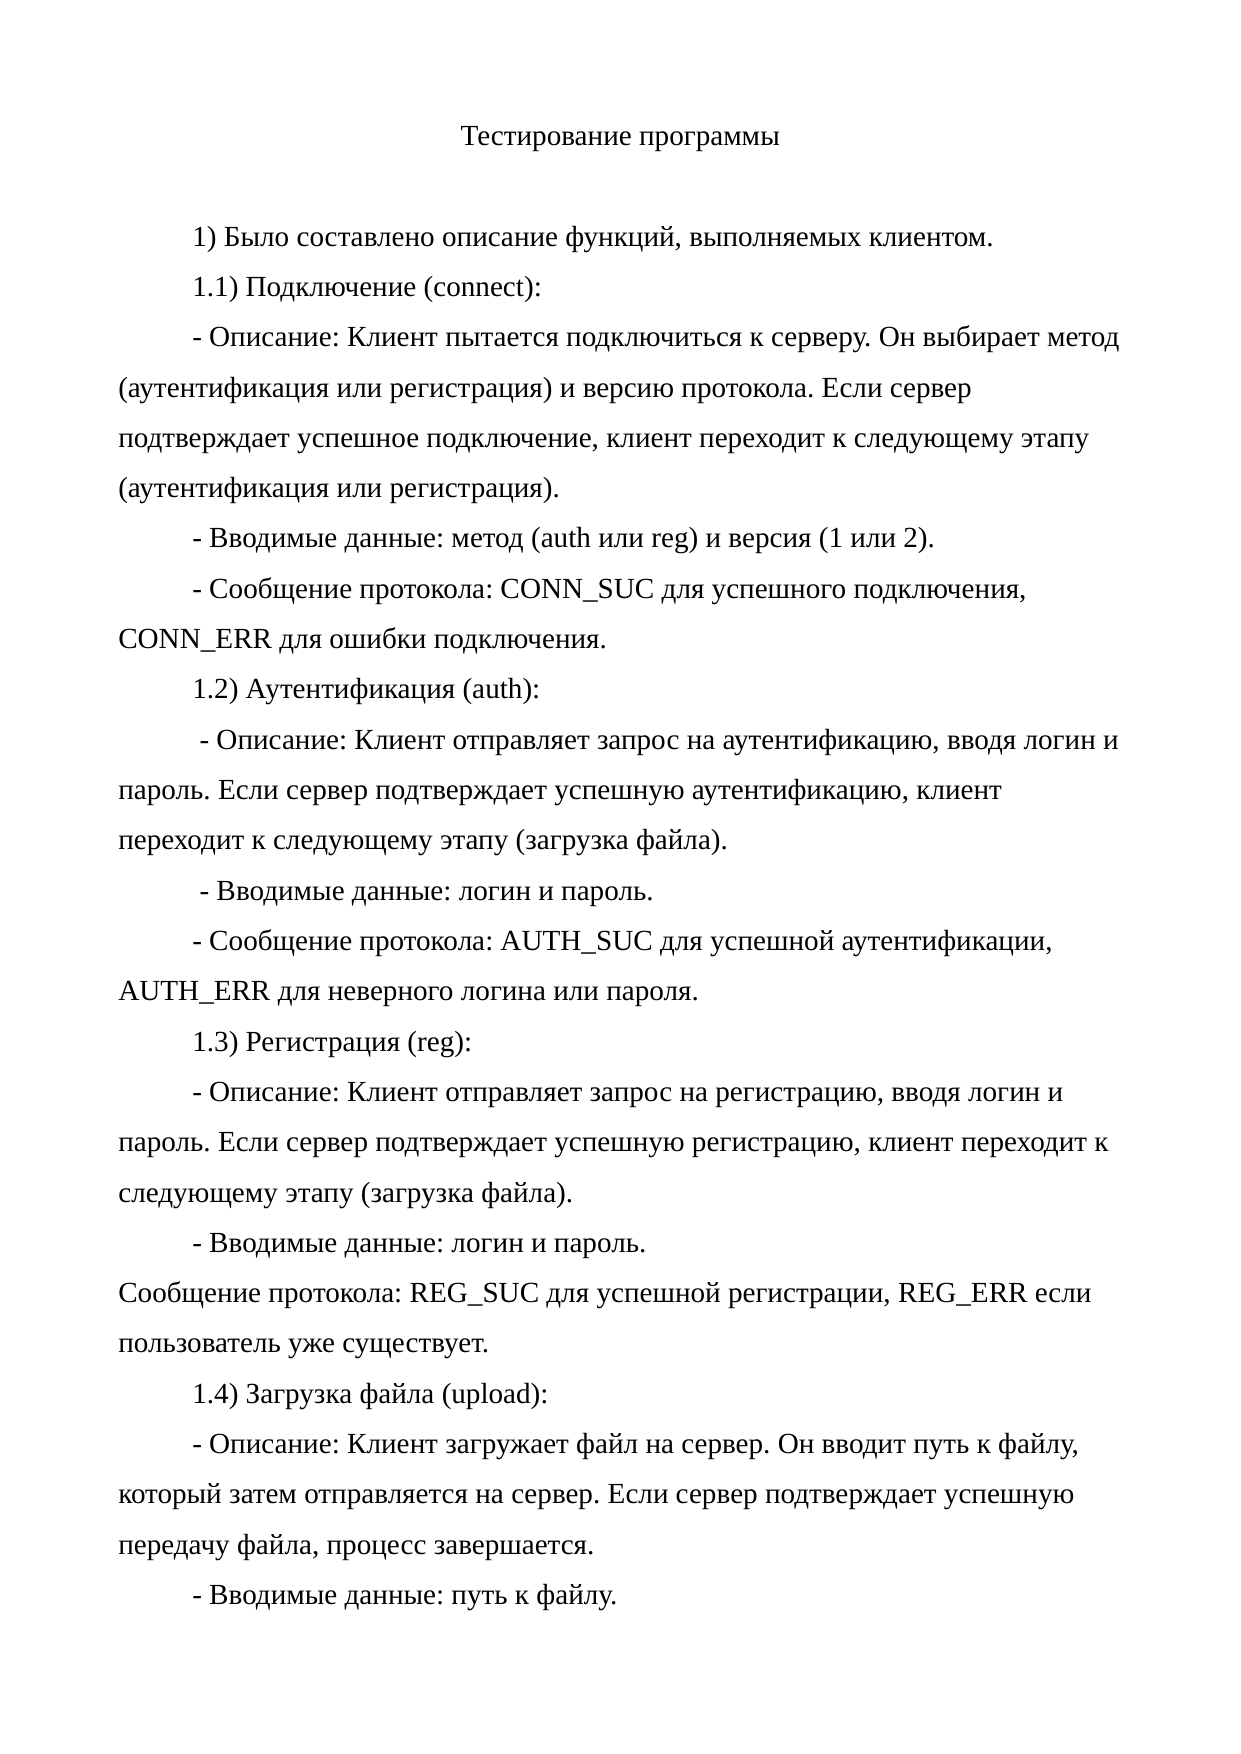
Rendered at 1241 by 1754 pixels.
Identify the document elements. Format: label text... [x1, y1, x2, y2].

text - Описание: Клиент пытается подключиться к серверу. Он выбирает метод (аутентификация или регистрация) и версию протокола. Если сервер подтверждает успешное подключение, клиент переходит к следующему этапу (аутентификация или регистрация). [118, 319, 1122, 504]
text 1.1) Подключение (connect): [118, 269, 1122, 303]
text 1.3) Регистрация (reg): [118, 1024, 1122, 1057]
text Тестирование программы [118, 118, 1122, 152]
text - Сообщение протокола: CONN_SUC для успешного подключения, CONN_ERR для ошибки подключения. [118, 571, 1122, 655]
text - Вводимые данные: метод (auth или reg) и версия (1 или 2). [118, 521, 1122, 554]
text - Описание: Клиент отправляет запрос на аутентификацию, вводя логин и пароль. Если сервер подтверждает успешную аутентификацию, клиент переходит к следующему этапу (загрузка файла). [118, 722, 1122, 856]
text - Описание: Клиент отправляет запрос на регистрацию, вводя логин и пароль. Если сервер подтверждает успешную регистрацию, клиент переходит к следующему этапу (загрузка файла). [118, 1074, 1122, 1208]
text 1.2) Аутентификация (auth): [118, 672, 1122, 705]
text - Описание: Клиент загружает файл на сервер. Он вводит путь к файлу, который затем отправляется на сервер. Если сервер подтверждает успешную передачу файла, процесс завершается. [118, 1426, 1122, 1560]
text Сообщение протокола: REG_SUC для успешной регистрации, REG_ERR если пользователь уже существует. [118, 1275, 1122, 1359]
text - Вводимые данные: путь к файлу. [118, 1577, 1122, 1611]
text - Вводимые данные: логин и пароль. [118, 873, 1122, 906]
text 1.4) Загрузка файла (upload): [118, 1376, 1122, 1409]
text - Вводимые данные: логин и пароль. [118, 1225, 1122, 1258]
text - Сообщение протокола: AUTH_SUC для успешной аутентификации, AUTH_ERR для неверного логина или пароля. [118, 923, 1122, 1007]
text 1) Было составлено описание функций, выполняемых клиентом. [118, 219, 1122, 252]
